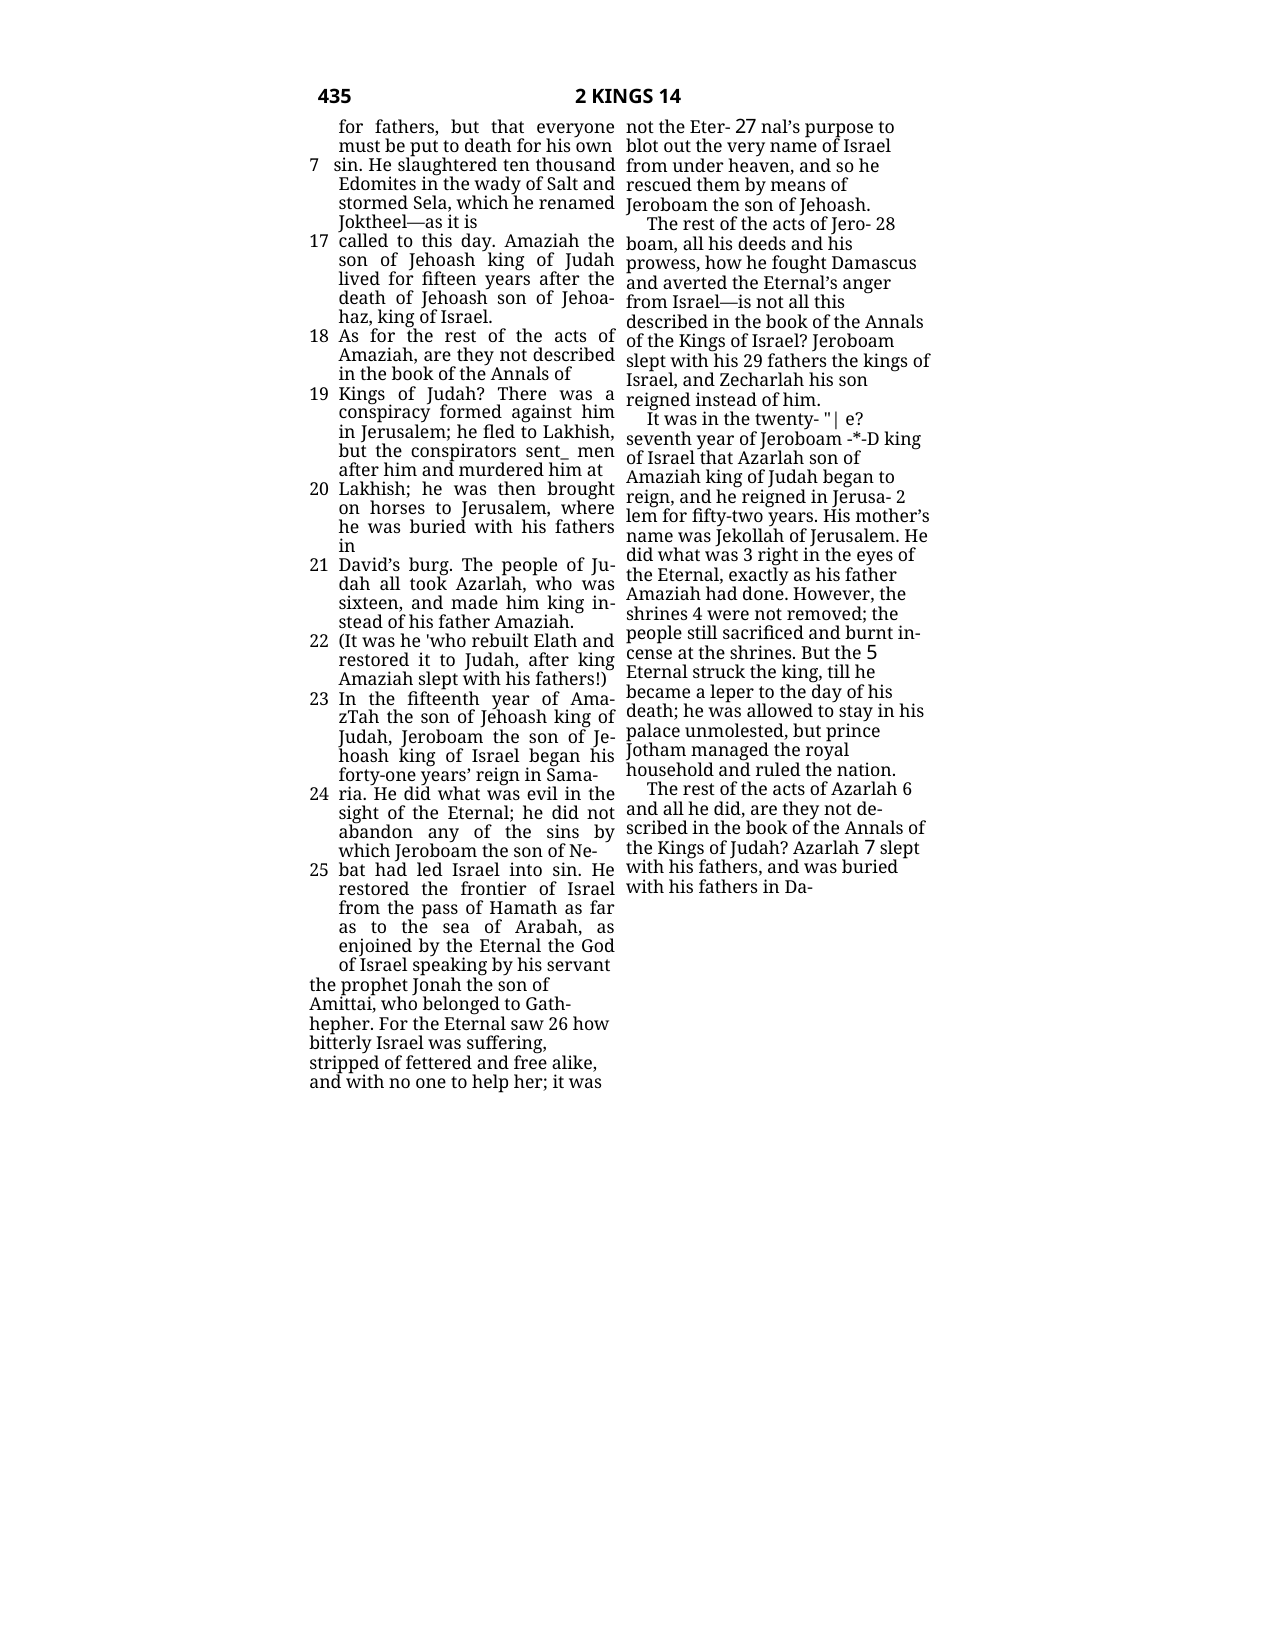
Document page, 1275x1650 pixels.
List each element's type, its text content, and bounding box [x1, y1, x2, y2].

list Kings of Judah? There was a conspiracy formed against him in Jerusalem; he fled to Lakhish, but the conspirators sent_ men after him and murdered him at [309, 385, 615, 480]
list for fathers, but that everyone must be put to death for his own [309, 118, 615, 156]
list In the fifteenth year of Ama- zTah the son of Jehoash king of Judah, Jeroboam the son of Je­hoash king of Israel began his forty-one years’ reign in Sama- [309, 690, 615, 785]
list As for the rest of the acts of Amaziah, are they not described in the book of the Annals of [309, 327, 615, 385]
list called to this day. Amaziah the son of Jehoash king of Judah lived for fifteen years after the death of Jehoash son of Jehoa- haz, king of Israel. [309, 232, 615, 327]
list bat had led Israel into sin. He restored the frontier of Israel from the pass of Hamath as far as to the sea of Arabah, as enjoined by the Eternal the God of Israel speaking by his servant [309, 861, 615, 976]
text The rest of the acts of Azarlah 6 and all he did, are they not de­scribed in the book of the Annals of the Kings of Judah? Azarlah 7 slept with his fathers, and was buried with his fathers in Da- [626, 780, 932, 897]
list David’s burg. The people of Ju­dah all took Azarlah, who was sixteen, and made him king in­stead of his father Amaziah. [309, 556, 615, 632]
text It was in the twenty- "| e? seventh year of Jeroboam -*-D king of Israel that Azarlah son of Amaziah king of Judah began to reign, and he reigned in Jerusa- 2 lem for fifty-two years. His mother’s name was Jekollah of Jerusalem. He did what was 3 right in the eyes of the Eternal, exactly as his father Amaziah had done. However, the shrines 4 were not removed; the people still sacrificed and burnt in­cense at the shrines. But the 5 Eternal struck the king, till he became a leper to the day of his death; he was allowed to stay in his palace unmolested, but prince Jotham managed the royal household and ruled the nation. [626, 410, 932, 780]
list ria. He did what was evil in the sight of the Eternal; he did not abandon any of the sins by which Jeroboam the son of Ne- [309, 785, 615, 861]
list sin. He slaughtered ten thou­sand Edomites in the wady of Salt and stormed Sela, which he renamed Joktheel—as it is [309, 156, 615, 232]
text not the Eter- 27 nal’s purpose to blot out the very name of Israel from under heaven, and so he rescued them by means of Jeroboam the son of Jehoash. [626, 118, 932, 215]
text The rest of the acts of Jero- 28 boam, all his deeds and his prowess, how he fought Da­mascus and averted the Eter­nal’s anger from Israel—is not all this described in the book of the Annals of the Kings of Israel? Jeroboam slept with his 29 fathers the kings of Israel, and Zecharlah his son reigned in­stead of him. [626, 215, 932, 410]
list (It was he 'who rebuilt Elath and restored it to Judah, after king Amaziah slept with his fathers!) [309, 632, 615, 690]
text the prophet Jonah the son of Amittai, who belonged to Gath- hepher. For the Eternal saw 26 how bitterly Israel was suffer­ing, stripped of fettered and free alike, and with no one to help her; it was [309, 976, 615, 1092]
list Lakhish; he was then brought on horses to Jerusalem, where he was buried with his fathers in [309, 480, 615, 556]
